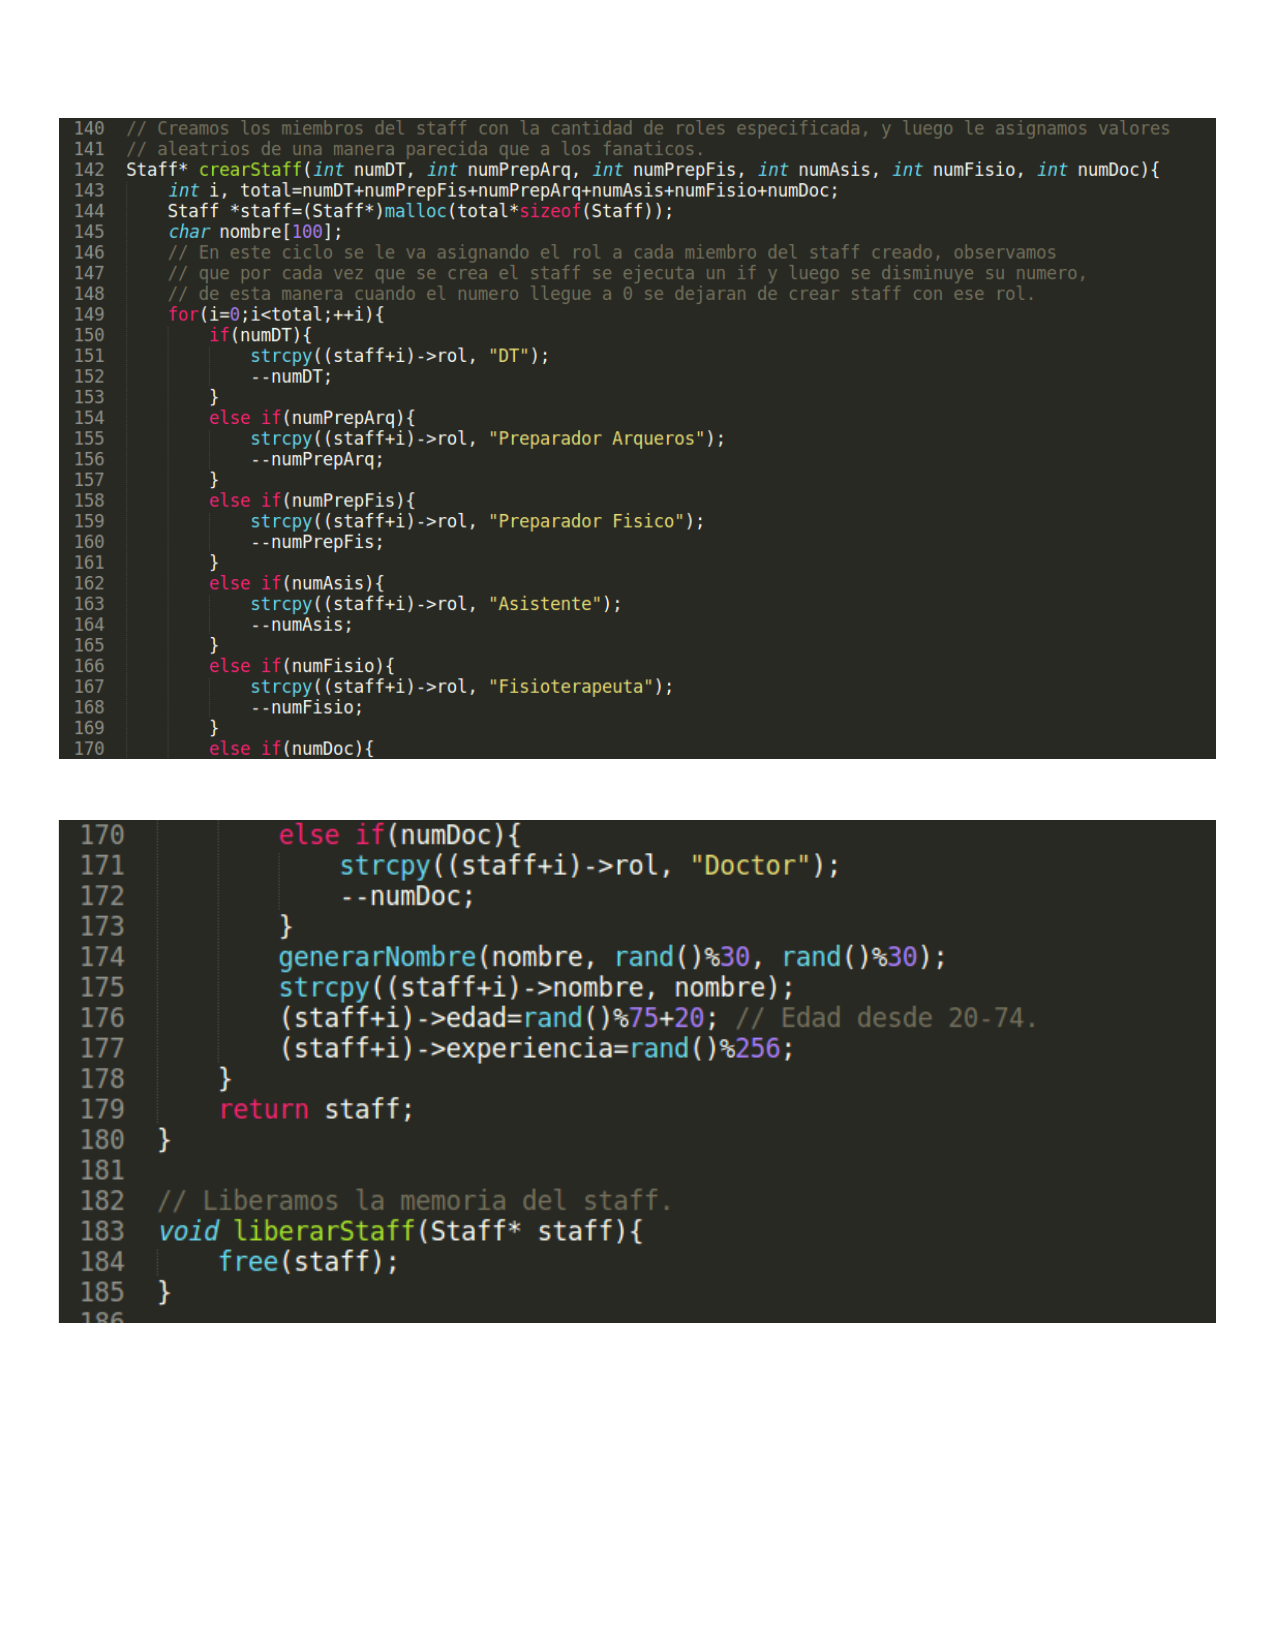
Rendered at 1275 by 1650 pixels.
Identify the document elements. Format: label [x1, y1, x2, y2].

picture [58, 820, 1216, 1323]
picture [59, 118, 1216, 759]
